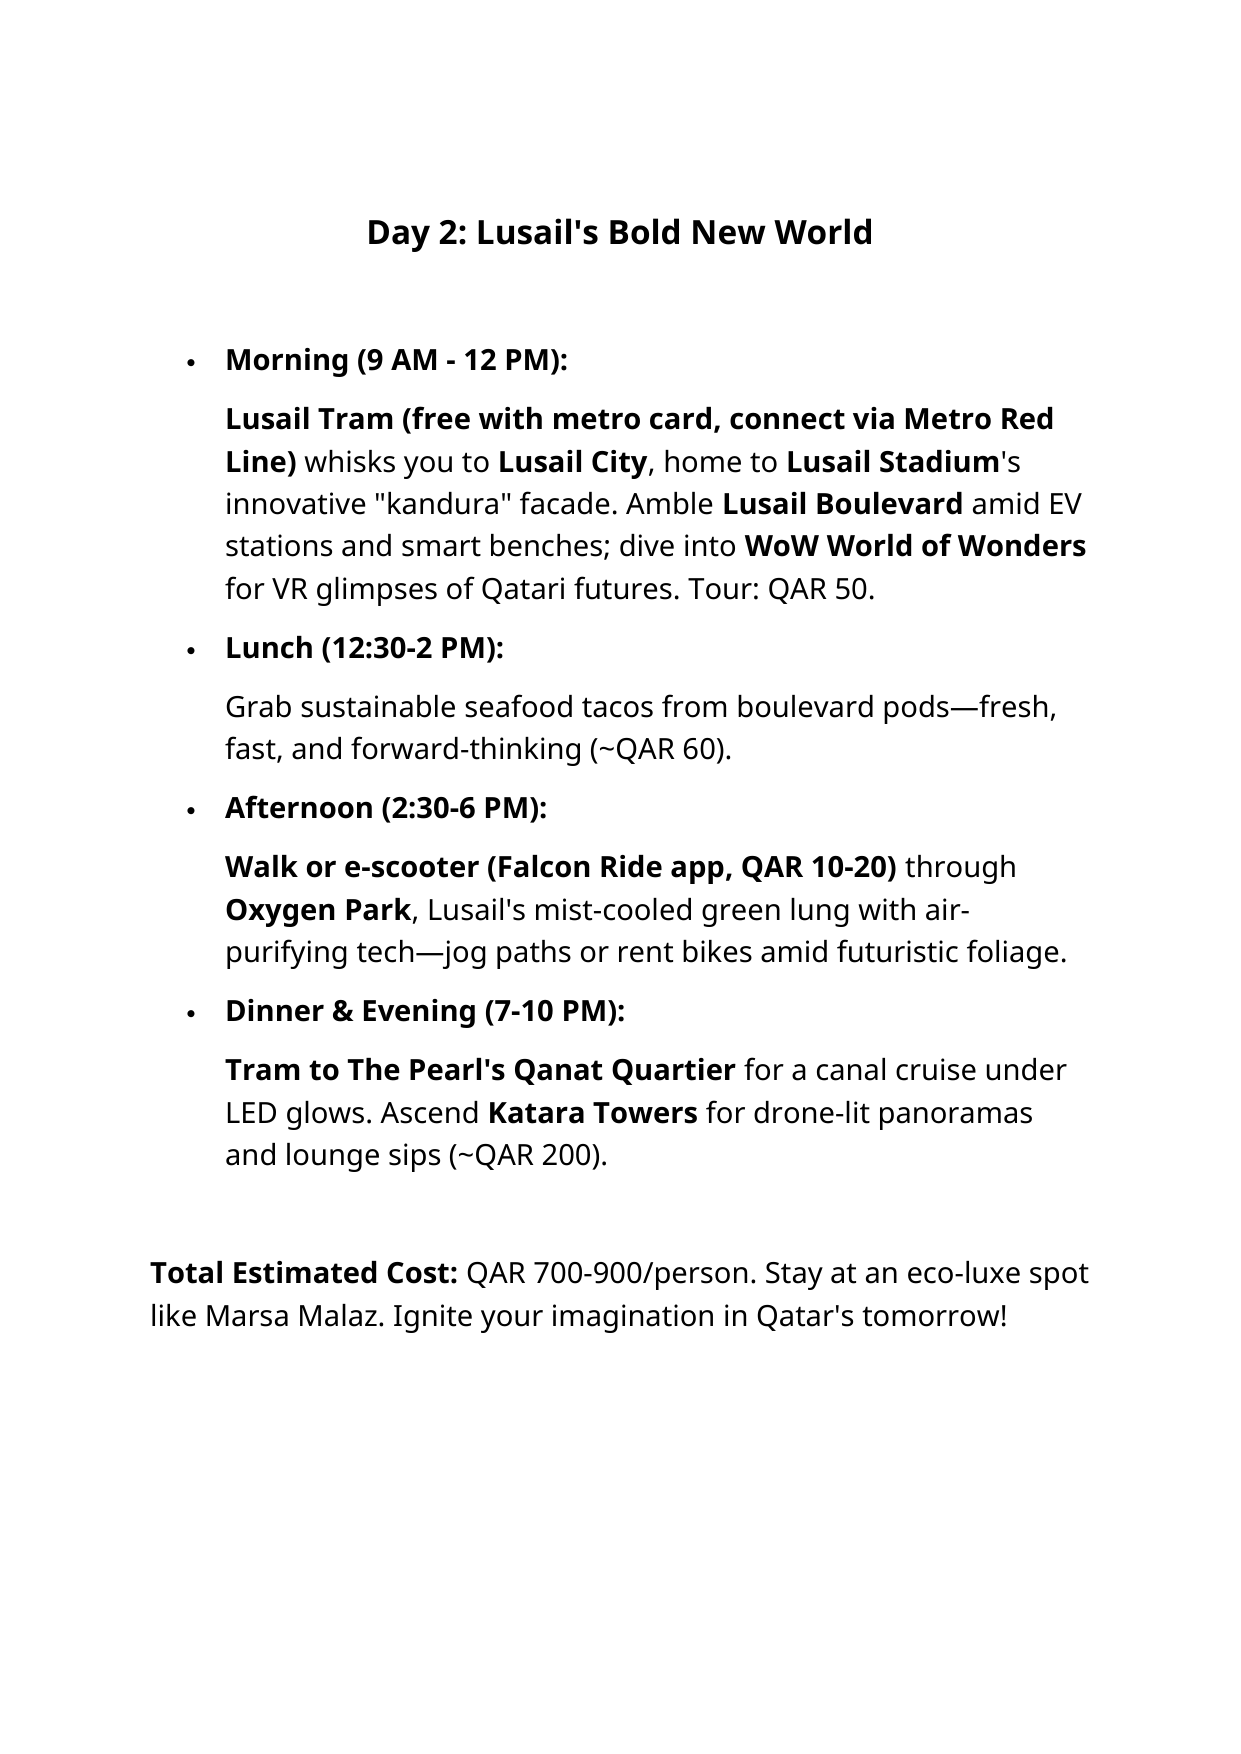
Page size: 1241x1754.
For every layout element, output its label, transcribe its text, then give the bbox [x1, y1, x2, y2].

text Lusail Tram (free with metro card, connect via Metro Red Line) whisks you to Lusail City, home to Lusail Stadium's innovative "kandura" facade. Amble Lusail Boulevard amid EV stations and smart benches; dive into WoW World of Wonders for VR glimpses of Qatari futures. Tour: QAR 50. [225, 398, 1090, 608]
list Dinner & Evening (7-10 PM): [187, 991, 1090, 1030]
text Tram to The Pearl's Qanat Quartier for a canal cruise under LED glows. Ascend Katara Towers for drone-lit panoramas and lounge sips (~QAR 200). [225, 1050, 1090, 1174]
text Grab sustainable seafood tacos from boulevard pods—fresh, fast, and forward-thinking (~QAR 60). [225, 686, 1090, 768]
list Lunch (12:30-2 PM): [187, 627, 1090, 667]
text Day 2: Lusail's Bold New World [150, 209, 1090, 254]
text Total Estimated Cost: QAR 700-900/person. Stay at an eco-luxe spot like Marsa Malaz. Ignite your imagination in Qatar's tomorrow! [150, 1253, 1090, 1335]
text Walk or e-scooter (Falcon Ride app, QAR 10-20) through Oxygen Park, Lusail's mist-cooled green lung with air-purifying tech—jog paths or rent bikes amid futuristic foliage. [225, 847, 1090, 971]
list Afternoon (2:30-6 PM): [187, 788, 1090, 827]
list Morning (9 AM - 12 PM): [187, 339, 1090, 379]
